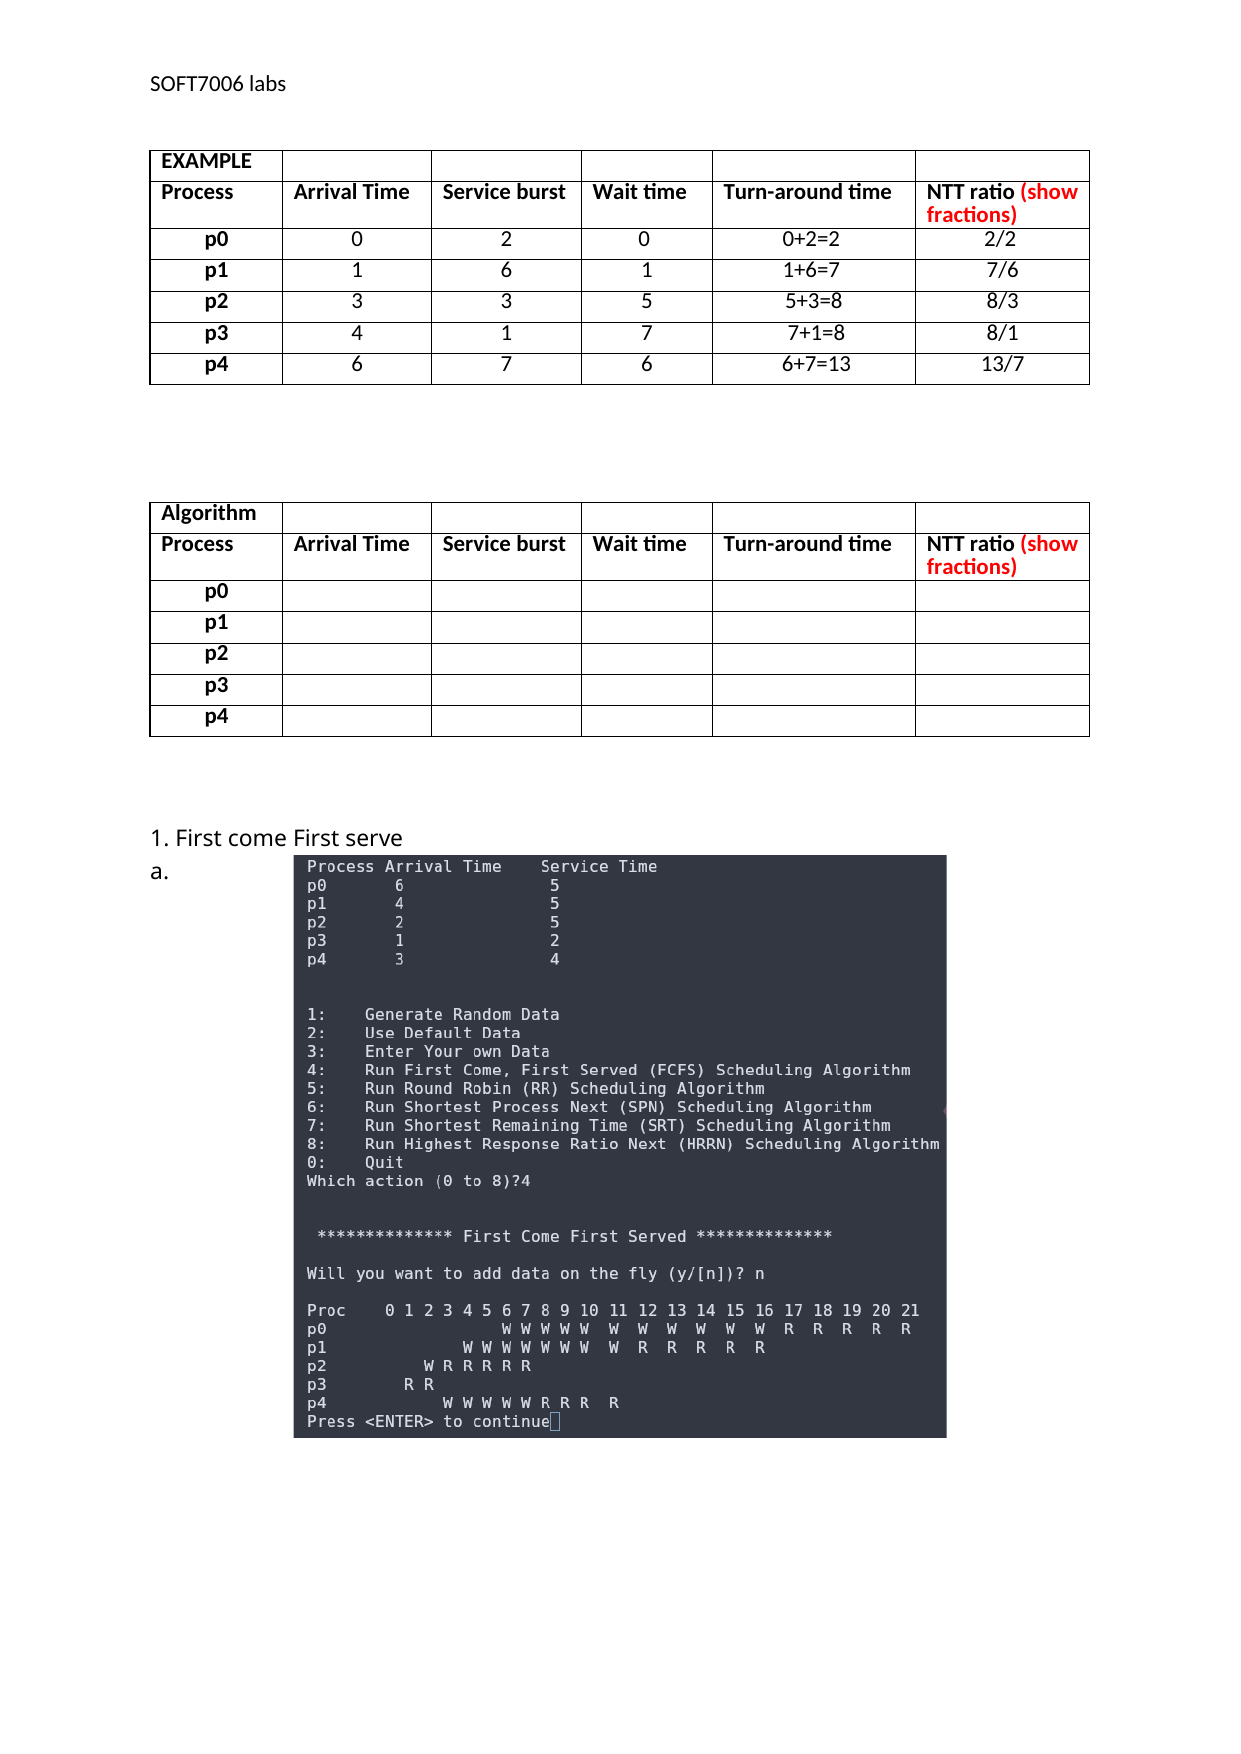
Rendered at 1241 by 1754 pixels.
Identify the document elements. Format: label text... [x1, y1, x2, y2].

text a. [150, 855, 293, 886]
table_cell [916, 581, 1089, 611]
table_cell [582, 581, 712, 611]
table_cell [713, 612, 915, 642]
text [947, 855, 1090, 886]
table_cell 8/1 [916, 323, 1089, 353]
table_header EXAMPLE [151, 151, 282, 181]
table_cell 7+1=8 [713, 323, 915, 353]
table_cell 1 [283, 260, 431, 291]
table_cell 0+2=2 [713, 229, 915, 259]
table_cell [582, 706, 712, 736]
table_cell NTT ratio (show fractions) [916, 534, 1089, 580]
table_cell 1 [582, 260, 712, 291]
table_header Algorithm [151, 503, 282, 533]
table_cell 1 [432, 323, 581, 353]
table_cell 2/2 [916, 229, 1089, 259]
table_header [713, 151, 915, 181]
text 1. First come First serve [150, 821, 1090, 853]
picture [293, 855, 947, 1438]
table_header [713, 503, 915, 533]
table_cell [713, 706, 915, 736]
table_cell [582, 644, 712, 674]
table_cell [283, 612, 431, 642]
table_cell 6 [582, 354, 712, 384]
table_cell 8/3 [916, 292, 1089, 322]
table_cell p4 [151, 706, 282, 736]
table_header [916, 151, 1089, 181]
table_cell [713, 581, 915, 611]
table_cell [916, 706, 1089, 736]
table_cell 0 [283, 229, 431, 259]
table_cell [916, 612, 1089, 642]
table_cell p3 [151, 323, 282, 353]
table_cell [713, 675, 915, 705]
table_cell 4 [283, 323, 431, 353]
table_cell p2 [151, 644, 282, 674]
table_cell p0 [151, 229, 282, 259]
table_cell [432, 644, 581, 674]
table_cell [283, 706, 431, 736]
table_cell Wait time [582, 534, 712, 580]
table_cell [582, 612, 712, 642]
table_cell p2 [151, 292, 282, 322]
table_cell p4 [151, 354, 282, 384]
table_cell NTT ratio (show fractions) [916, 182, 1089, 228]
table_cell Turn-around time [713, 534, 915, 580]
table_cell Arrival Time [283, 534, 431, 580]
table_cell Arrival Time [283, 182, 431, 228]
table_cell [432, 675, 581, 705]
table_cell [283, 675, 431, 705]
table_header [283, 151, 431, 181]
table_cell Turn-around time [713, 182, 915, 228]
table_cell 6+7=13 [713, 354, 915, 384]
table_header [582, 503, 712, 533]
table_cell Process [151, 182, 282, 228]
table_cell [432, 612, 581, 642]
table_cell Service burst [432, 534, 581, 580]
table_cell [916, 644, 1089, 674]
table_cell [713, 644, 915, 674]
table_cell p1 [151, 260, 282, 291]
table_header [283, 503, 431, 533]
table_header [432, 151, 581, 181]
table_cell 5+3=8 [713, 292, 915, 322]
table_cell [432, 706, 581, 736]
table_cell p3 [151, 675, 282, 705]
table_cell 13/7 [916, 354, 1089, 384]
table_cell 5 [582, 292, 712, 322]
table_cell 7 [432, 354, 581, 384]
table_cell [916, 675, 1089, 705]
table_cell 0 [582, 229, 712, 259]
table_cell 1+6=7 [713, 260, 915, 291]
table_cell Service burst [432, 182, 581, 228]
table_header [582, 151, 712, 181]
table_cell [432, 581, 581, 611]
table_header [916, 503, 1089, 533]
table_cell 7/6 [916, 260, 1089, 291]
table_cell 2 [432, 229, 581, 259]
table_cell [283, 644, 431, 674]
table_cell p0 [151, 581, 282, 611]
table_cell 3 [432, 292, 581, 322]
table_cell Wait time [582, 182, 712, 228]
table_cell 6 [283, 354, 431, 384]
table_cell p1 [151, 612, 282, 642]
table_cell Process [151, 534, 282, 580]
table_header [432, 503, 581, 533]
table_cell 3 [283, 292, 431, 322]
table_cell [582, 675, 712, 705]
table_cell [283, 581, 431, 611]
table_cell 7 [582, 323, 712, 353]
table_cell 6 [432, 260, 581, 291]
